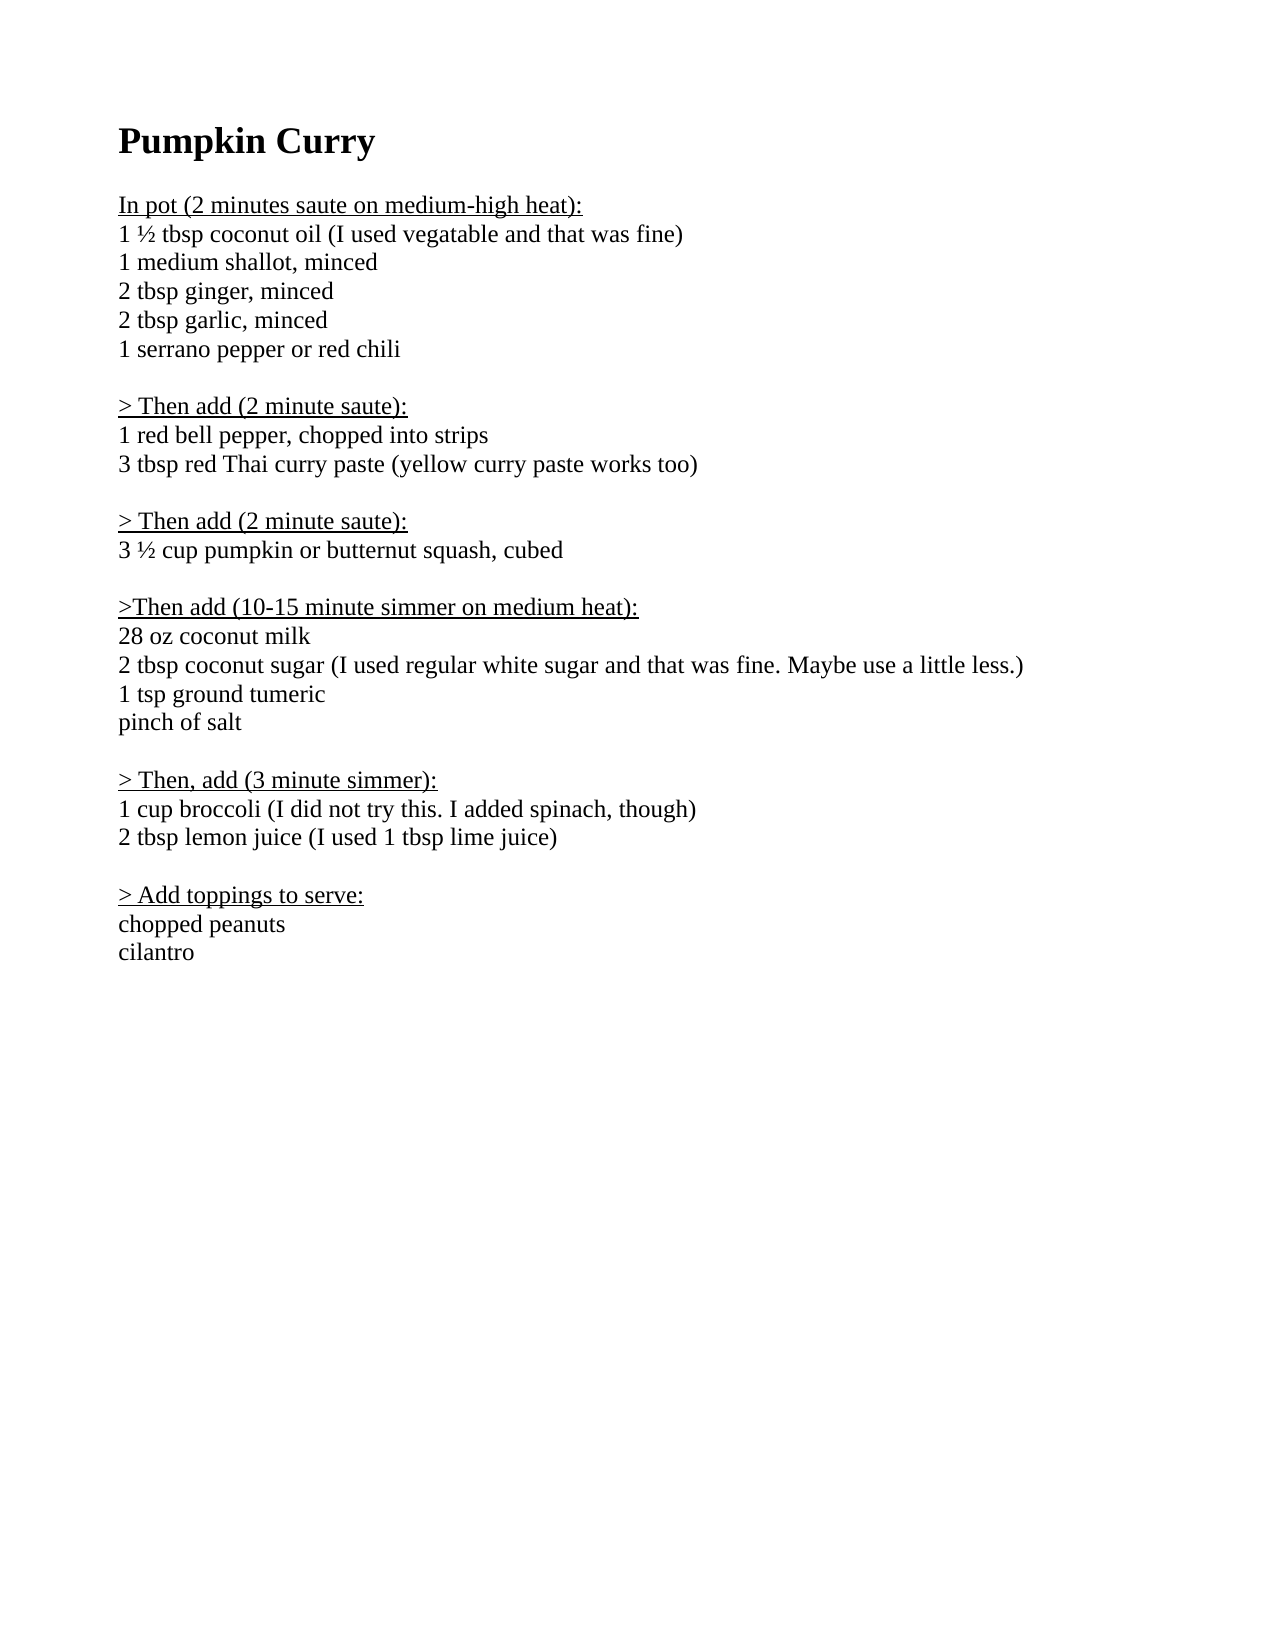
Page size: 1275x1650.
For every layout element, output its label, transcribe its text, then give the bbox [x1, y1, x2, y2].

text 2 tbsp coconut sugar (I used regular white sugar and that was fine. Maybe use a little less.) [118, 650, 1157, 679]
text 1 ½ tbsp coconut oil (I used vegatable and that was fine) [118, 219, 1157, 247]
text 3 ½ cup pumpkin or butternut squash, cubed [118, 535, 1157, 564]
text 2 tbsp garlic, minced [118, 305, 1157, 334]
text > Then add (2 minute saute): [118, 506, 1157, 535]
text chopped peanuts [118, 909, 1157, 937]
text 2 tbsp ginger, minced [118, 276, 1157, 305]
text Pumpkin Curry [118, 118, 1157, 161]
text 1 cup broccoli (I did not try this. I added spinach, though) [118, 794, 1157, 822]
text > Add toppings to serve: [118, 880, 1157, 909]
text 1 tsp ground tumeric [118, 679, 1157, 707]
text 1 serrano pepper or red chili [118, 334, 1157, 362]
text > Then add (2 minute saute): [118, 391, 1157, 420]
text 1 medium shallot, minced [118, 247, 1157, 276]
text 3 tbsp red Thai curry paste (yellow curry paste works too) [118, 449, 1157, 477]
text >Then add (10-15 minute simmer on medium heat): [118, 592, 1157, 621]
text In pot (2 minutes saute on medium-high heat): [118, 190, 1157, 219]
text cilantro [118, 937, 1157, 966]
text > Then, add (3 minute simmer): [118, 765, 1157, 794]
text pinch of salt [118, 707, 1157, 736]
text 1 red bell pepper, chopped into strips [118, 420, 1157, 449]
text 2 tbsp lemon juice (I used 1 tbsp lime juice) [118, 822, 1157, 851]
text 28 oz coconut milk [118, 621, 1157, 650]
